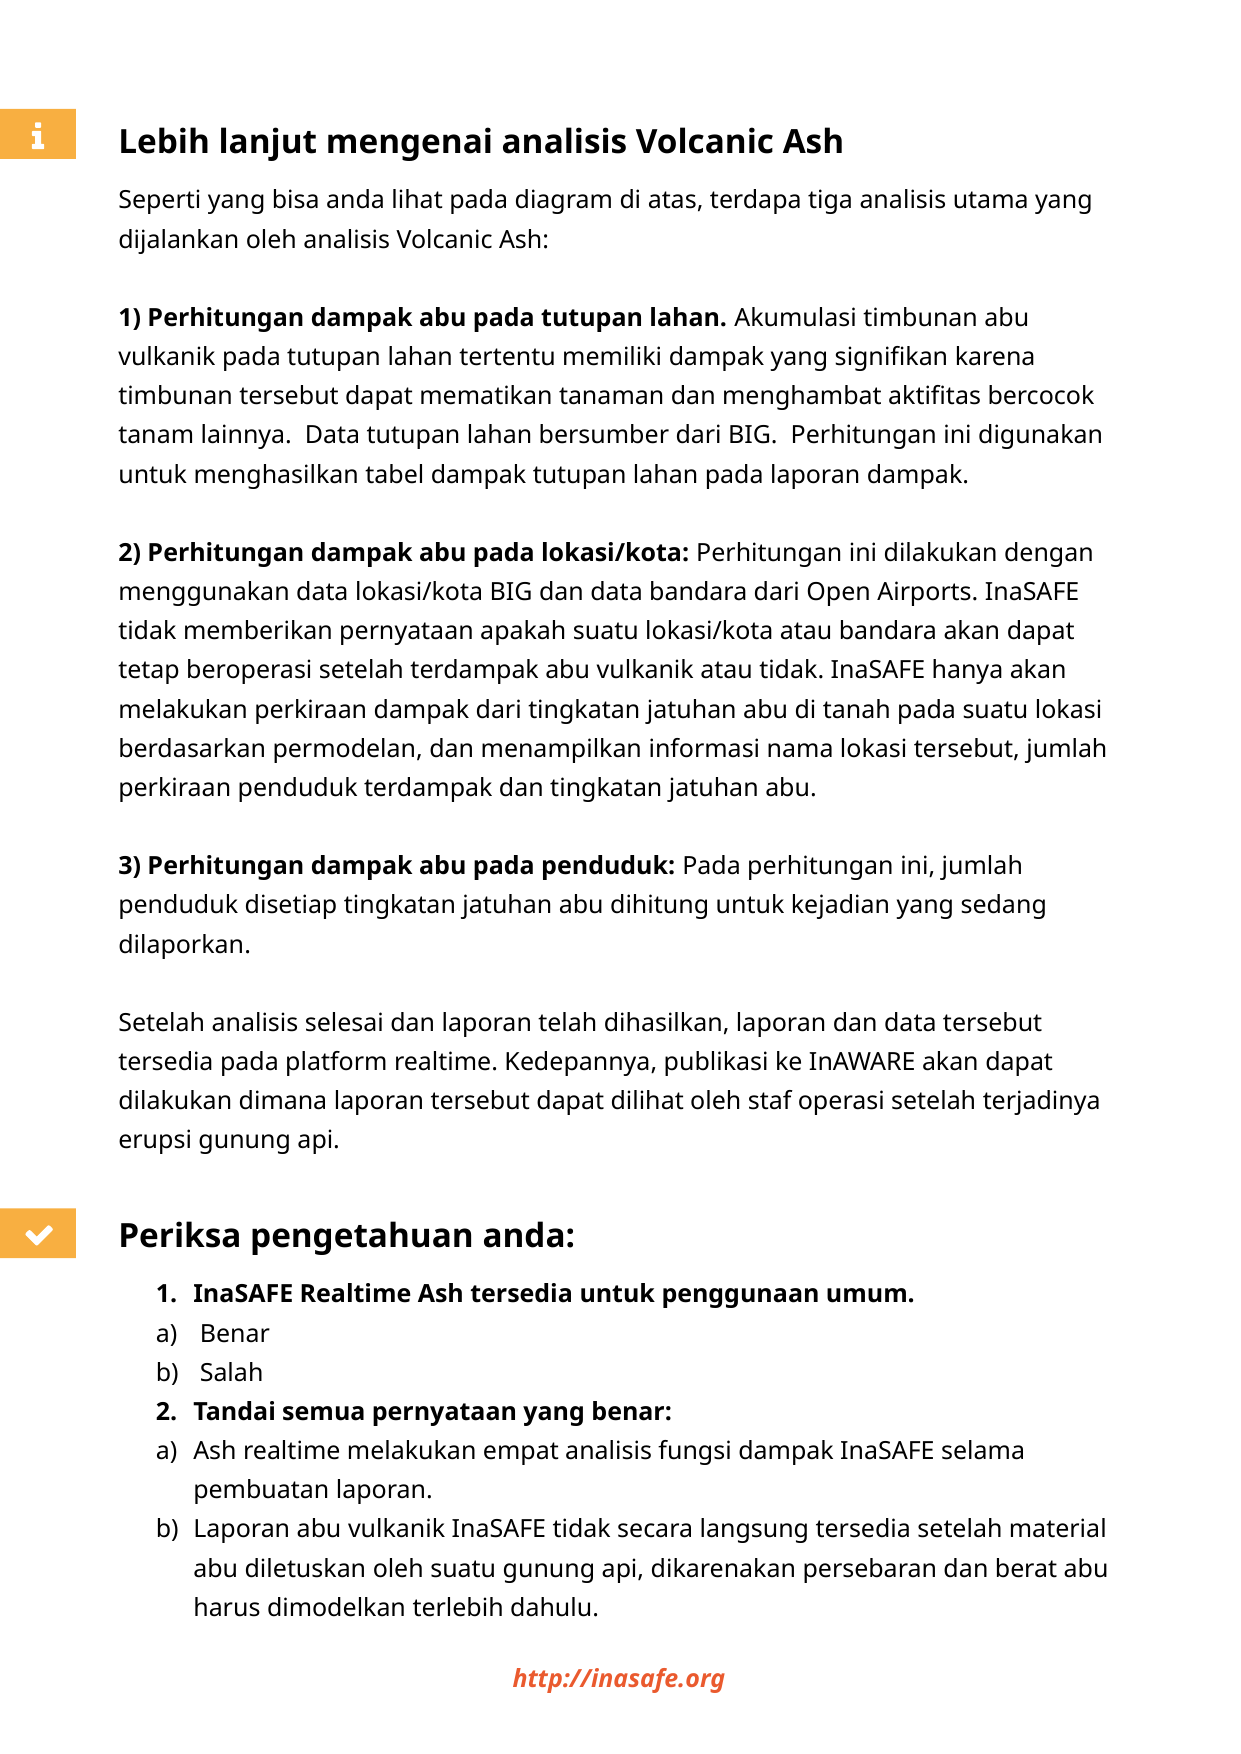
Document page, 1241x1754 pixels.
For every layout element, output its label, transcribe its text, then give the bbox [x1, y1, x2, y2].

list Ash realtime melakukan empat analisis fungsi dampak InaSAFE selama pembuatan laporan. [156, 1433, 1122, 1506]
subtitle Periksa pengetahuan anda: [118, 1212, 1122, 1258]
list InaSAFE Realtime Ash tersedia untuk penggunaan umum. [156, 1276, 1122, 1310]
subtitle Lebih lanjut mengenai analisis Volcanic Ash [118, 118, 1122, 163]
text 1) Perhitungan dampak abu pada tutupan lahan. Akumulasi timbunan abu vulkanik pada tutupan lahan tertentu memiliki dampak yang signifikan karena timbunan tersebut dapat mematikan tanaman dan menghambat aktifitas bercocok tanam lainnya. Data tutupan lahan bersumber dari BIG. Perhitungan ini digunakan untuk menghasilkan tabel dampak tutupan lahan pada laporan dampak. [118, 299, 1122, 490]
text Setelah analisis selesai dan laporan telah dihasilkan, laporan dan data tersebut tersedia pada platform realtime. Kedepannya, publikasi ke InAWARE akan dapat dilakukan dimana laporan tersebut dapat dilihat oleh staf operasi setelah terjadinya erupsi gunung api. [118, 1004, 1122, 1156]
list Benar [156, 1315, 1122, 1349]
text 2) Perhitungan dampak abu pada lokasi/kota: Perhitungan ini dilakukan dengan menggunakan data lokasi/kota BIG dan data bandara dari Open Airports. InaSAFE tidak memberikan pernyataan apakah suatu lokasi/kota atau bandara akan dapat tetap beroperasi setelah terdampak abu vulkanik atau tidak. InaSAFE hanya akan melakukan perkiraan dampak dari tingkatan jatuhan abu di tanah pada suatu lokasi berdasarkan permodelan, dan menampilkan informasi nama lokasi tersebut, jumlah perkiraan penduduk terdampak dan tingkatan jatuhan abu. [118, 534, 1122, 804]
text 3) Perhitungan dampak abu pada penduduk: Pada perhitungan ini, jumlah penduduk disetiap tingkatan jatuhan abu dihitung untuk kejadian yang sedang dilaporkan. [118, 848, 1122, 960]
list Laporan abu vulkanik InaSAFE tidak secara langsung tersedia setelah material abu diletuskan oleh suatu gunung api, dikarenakan persebaran dan berat abu harus dimodelkan terlebih dahulu. [156, 1511, 1122, 1623]
list Salah [156, 1354, 1122, 1388]
text Seperti yang bisa anda lihat pada diagram di atas, terdapa tiga analisis utama yang dijalankan oleh analisis Volcanic Ash: [118, 182, 1122, 255]
list Tandai semua pernyataan yang benar: [156, 1394, 1122, 1428]
